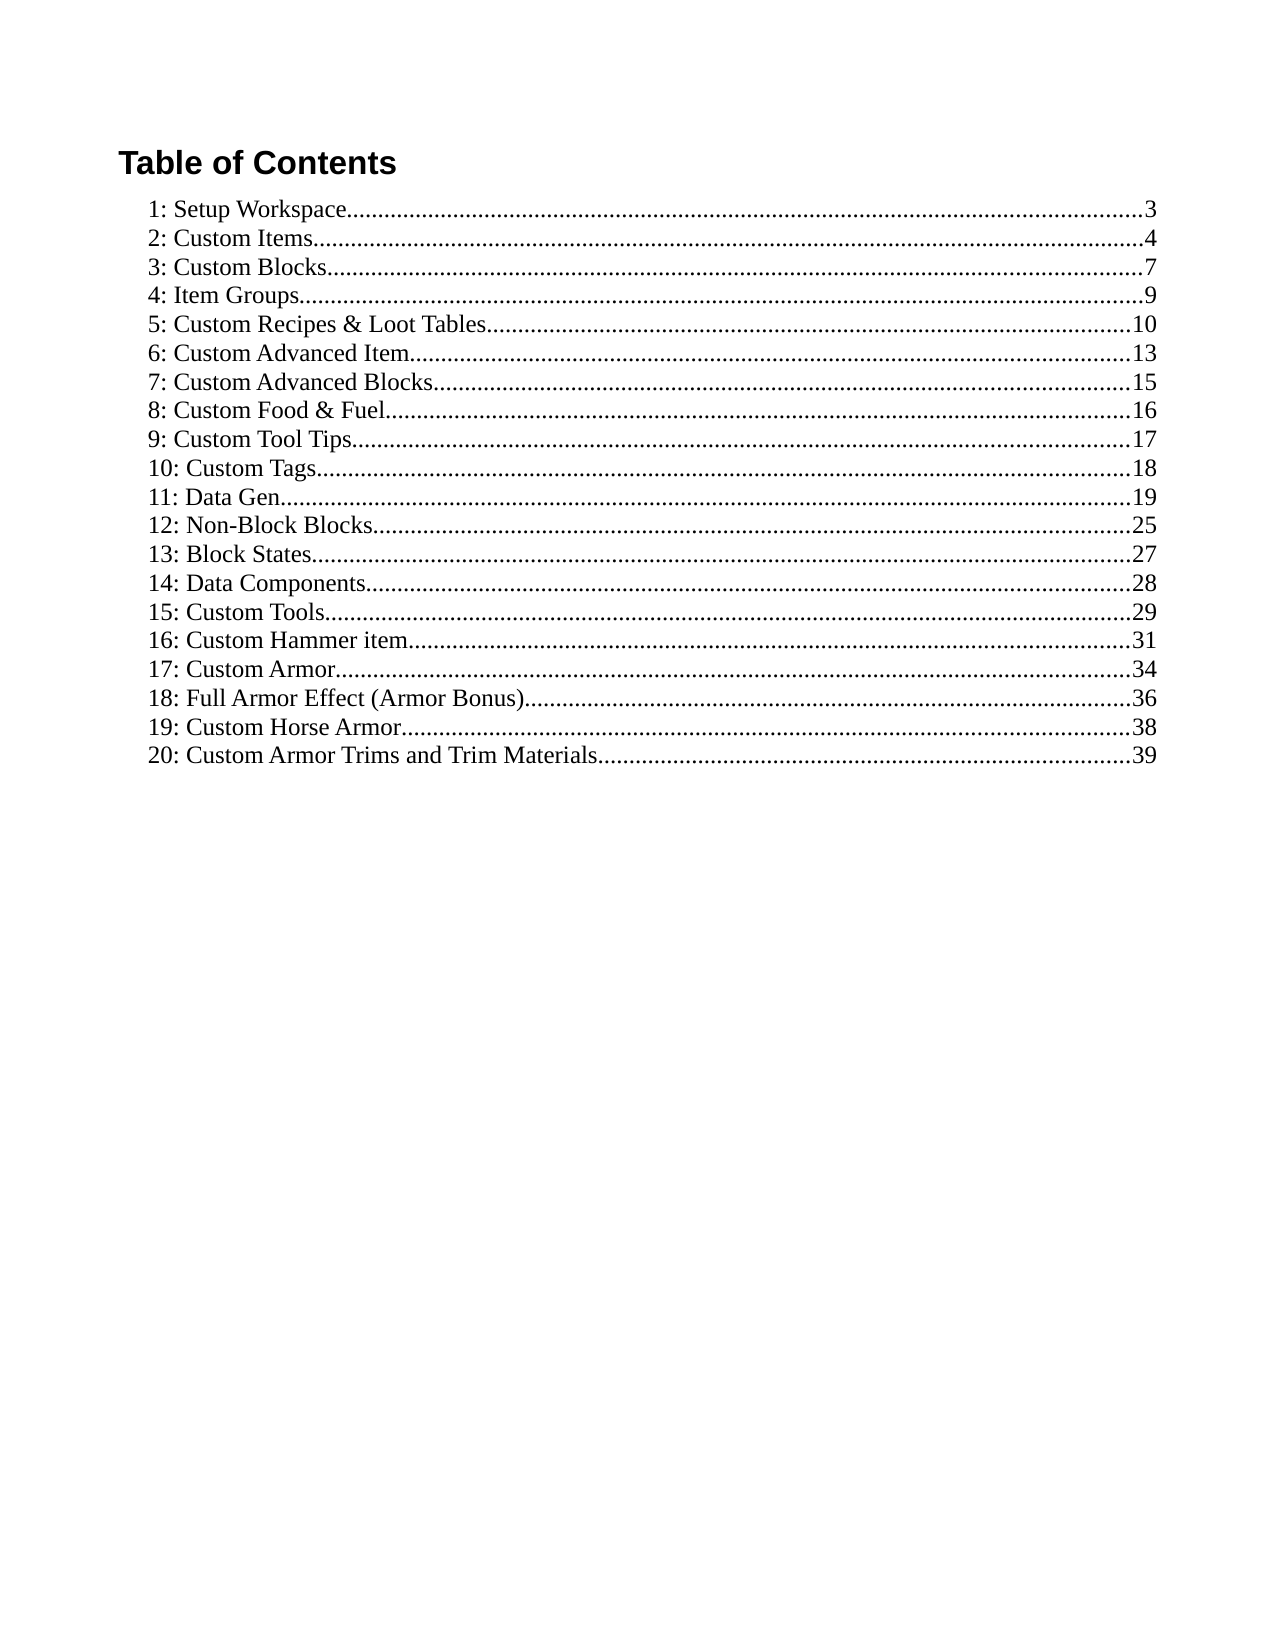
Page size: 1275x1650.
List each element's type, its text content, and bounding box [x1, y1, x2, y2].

text 10: Custom Tags 18 [148, 453, 1157, 482]
text 14: Data Components 28 [148, 568, 1157, 597]
text 4: Item Groups 9 [148, 280, 1157, 309]
text 13: Block States 27 [148, 539, 1157, 568]
text 19: Custom Horse Armor 38 [148, 712, 1157, 740]
text 3: Custom Blocks 7 [148, 252, 1157, 280]
text 12: Non-Block Blocks 25 [148, 510, 1157, 539]
text 20: Custom Armor Trims and Trim Materials 39 [148, 740, 1157, 769]
text 5: Custom Recipes & Loot Tables 10 [148, 309, 1157, 338]
text 7: Custom Advanced Blocks 15 [148, 367, 1157, 395]
text 8: Custom Food & Fuel 16 [148, 395, 1157, 424]
text 11: Data Gen 19 [148, 482, 1157, 510]
text 17: Custom Armor 34 [148, 654, 1157, 683]
text 16: Custom Hammer item 31 [148, 625, 1157, 654]
text 9: Custom Tool Tips 17 [148, 424, 1157, 453]
subtitle Table of Contents [118, 143, 1157, 182]
text 15: Custom Tools 29 [148, 597, 1157, 625]
text 1: Setup Workspace 3 [148, 194, 1157, 223]
text 2: Custom Items 4 [148, 223, 1157, 252]
text 18: Full Armor Effect (Armor Bonus) 36 [148, 683, 1157, 712]
text 6: Custom Advanced Item 13 [148, 338, 1157, 367]
